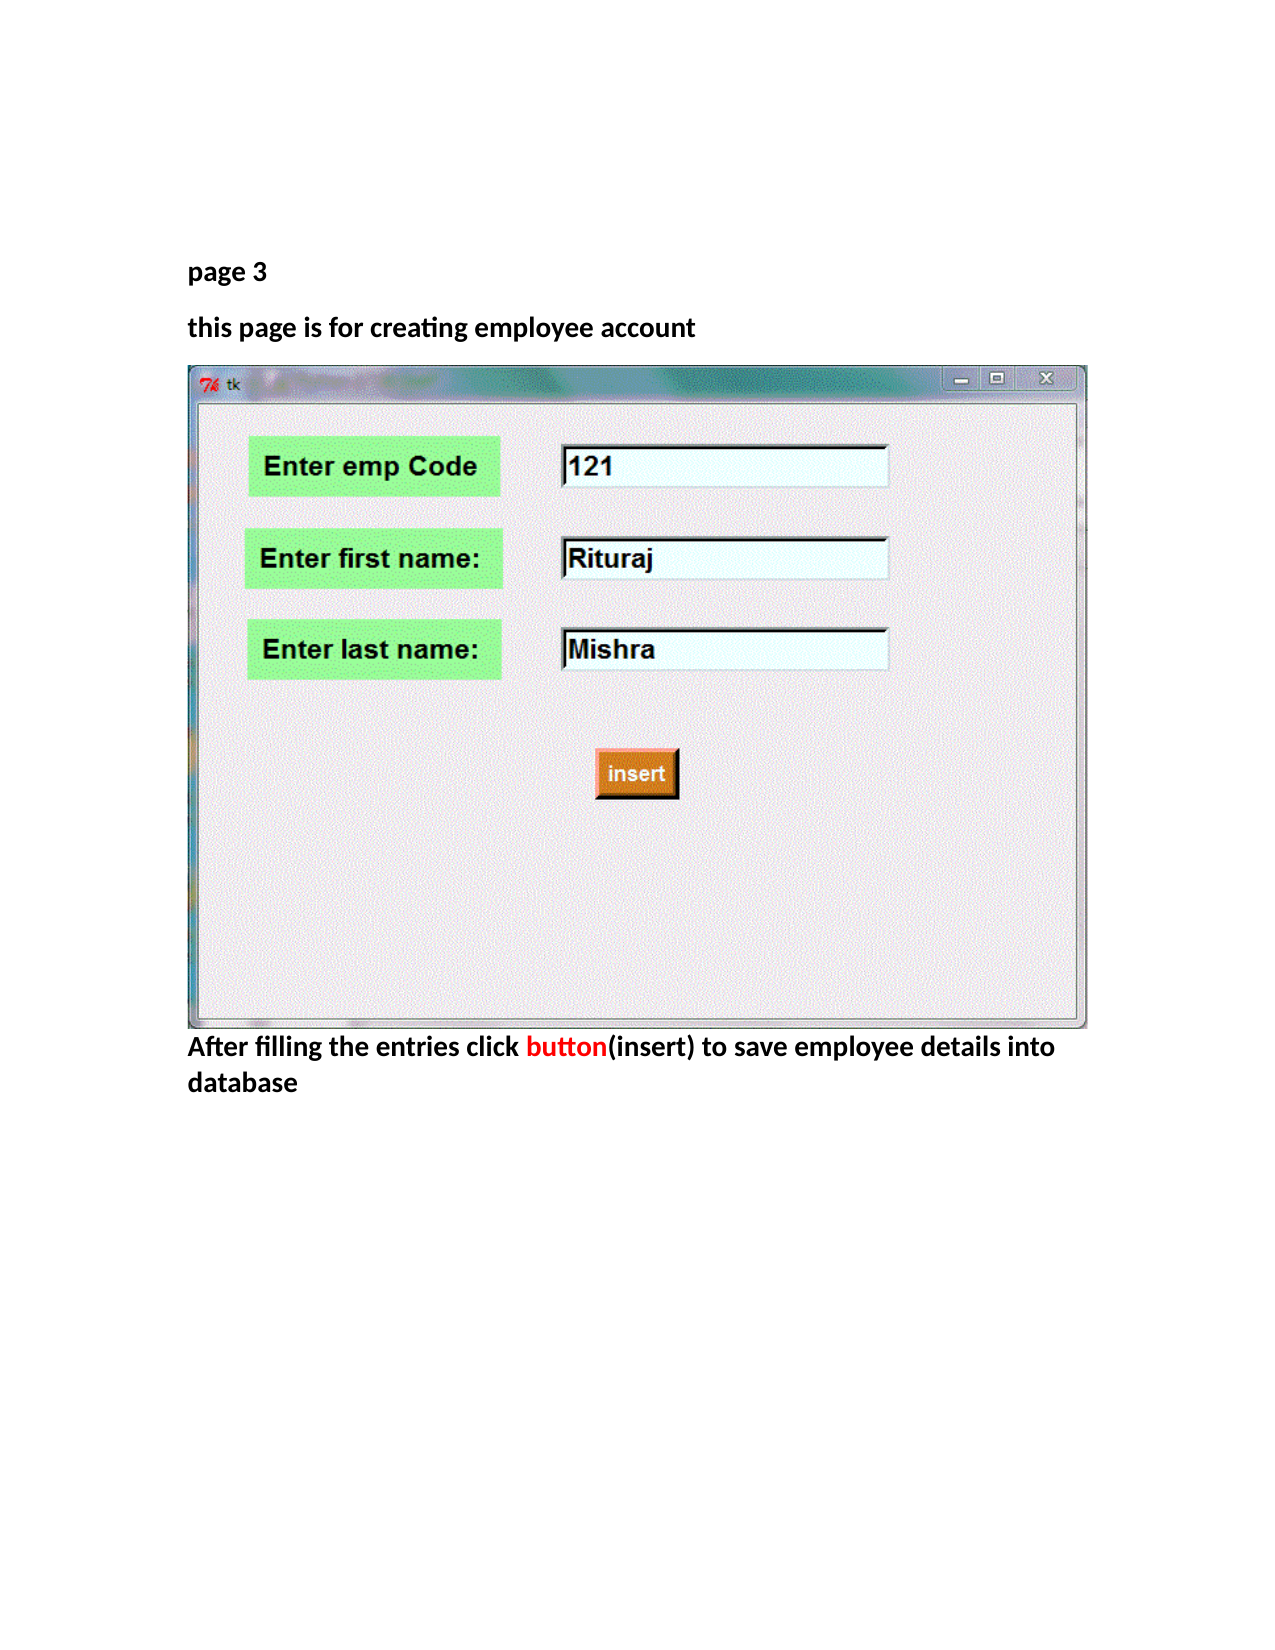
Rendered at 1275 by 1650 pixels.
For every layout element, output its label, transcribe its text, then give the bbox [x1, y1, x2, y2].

text page 3 [187, 253, 1087, 288]
text this page is for creating employee account [187, 309, 1087, 345]
text After filling the entries click button(insert) to save employee details into database [187, 1029, 1087, 1099]
